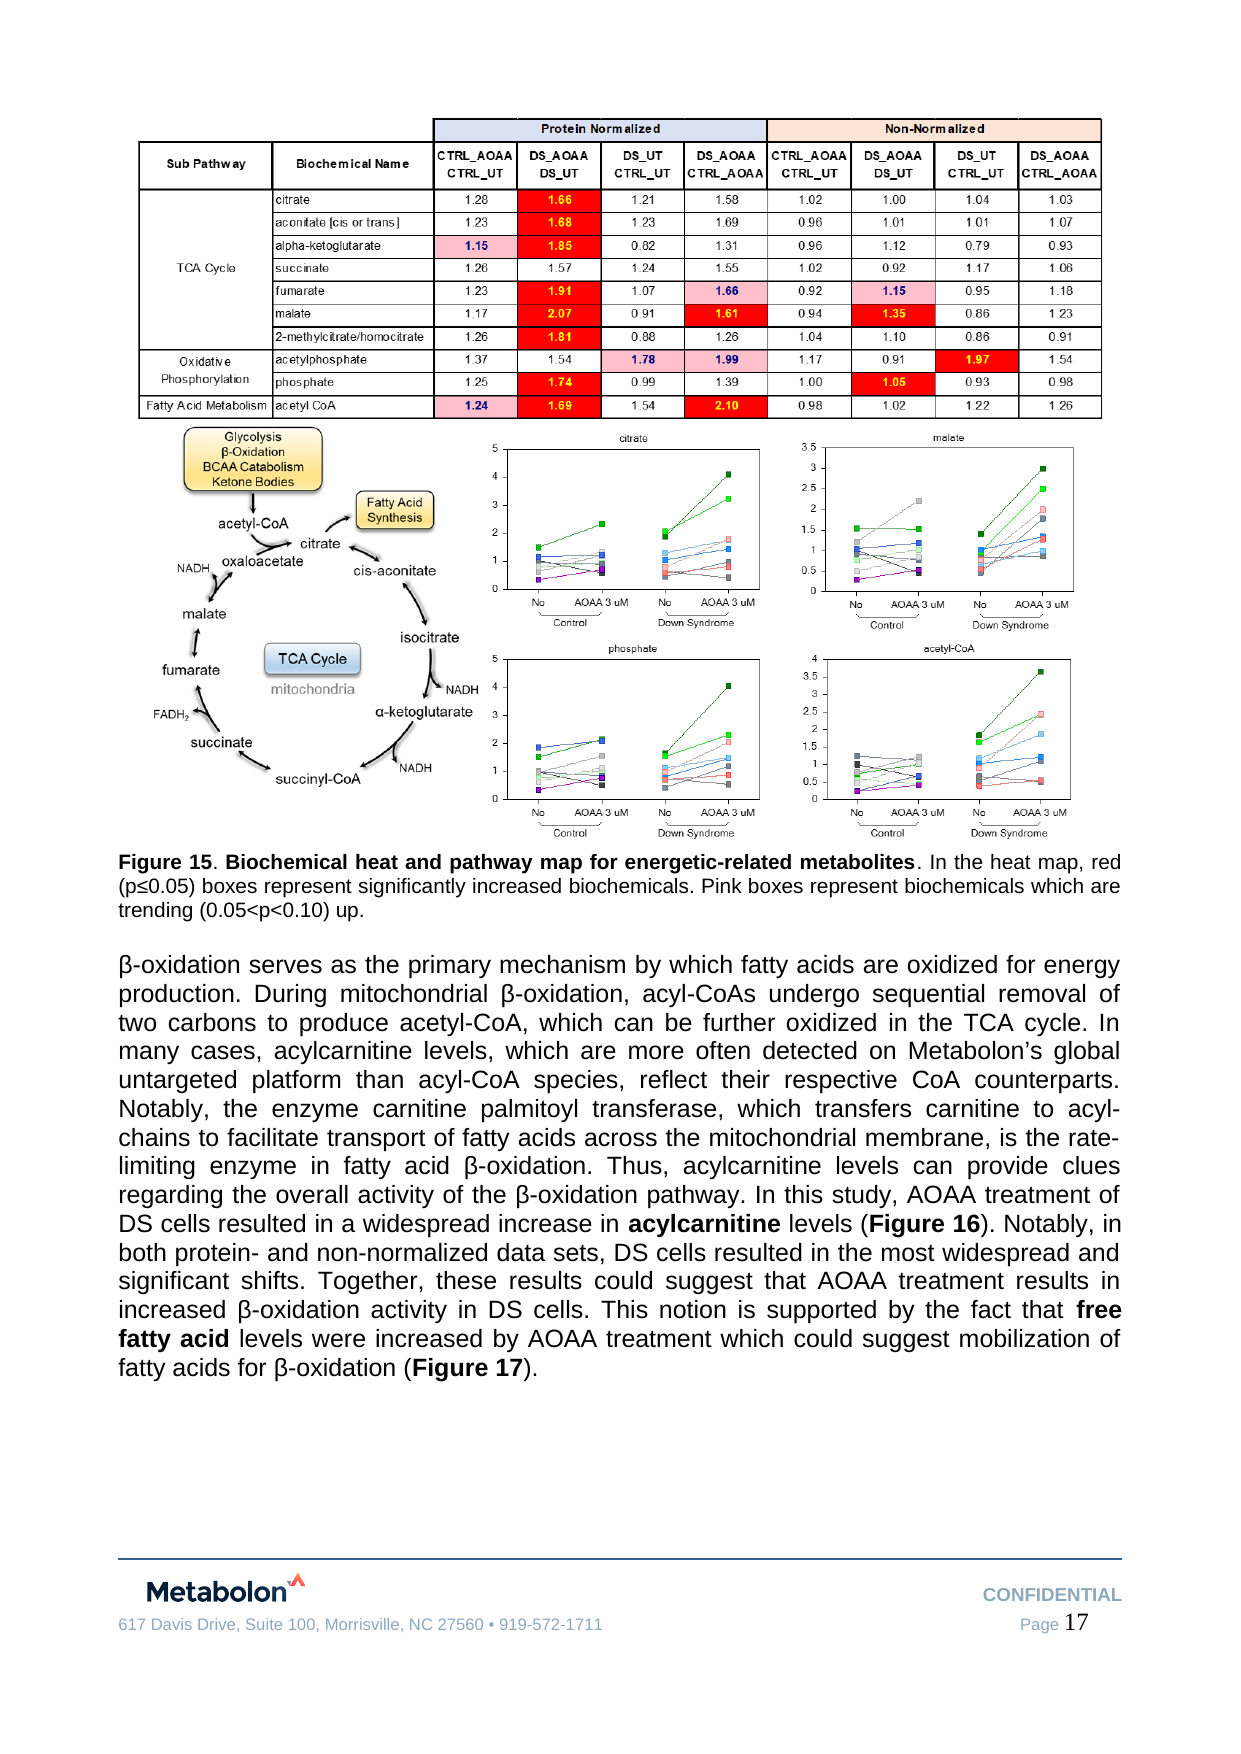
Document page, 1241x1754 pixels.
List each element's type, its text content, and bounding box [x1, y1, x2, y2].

text Figure 15. Biochemical heat and pathway map for energetic-related metabolites. In the heat map, red (p≤0.05) boxes represent significantly increased biochemicals. Pink boxes represent biochemicals which are trending (0.05<p<0.10) up. [118, 849, 1122, 921]
text β-oxidation serves as the primary mechanism by which fatty acids are oxidized for energy production. During mitochondrial β-oxidation, acyl-CoAs undergo sequential removal of two carbons to produce acetyl-CoA, which can be further oxidized in the TCA cycle. In many cases, acylcarnitine levels, which are more often detected on Metabolon’s global untargeted platform than acyl-CoA species, reflect their respective CoA counterparts. Notably, the enzyme carnitine palmitoyl transferase, which transfers carnitine to acyl-chains to facilitate transport of fatty acids across the mitochondrial membrane, is the rate-limiting enzyme in fatty acid β-oxidation. Thus, acylcarnitine levels can provide clues regarding the overall activity of the β-oxidation pathway. In this study, AOAA treatment of DS cells resulted in a widespread increase in acylcarnitine levels (Figure 16). Notably, in both protein- and non-normalized data sets, DS cells resulted in the most widespread and significant shifts. Together, these results could suggest that AOAA treatment results in increased β-oxidation activity in DS cells. This notion is supported by the fact that free fatty acid levels were increased by AOAA treatment which could suggest mobilization of fatty acids for β-oxidation (Figure 17). [118, 950, 1122, 1381]
picture [147, 1572, 306, 1602]
picture [138, 118, 1103, 850]
